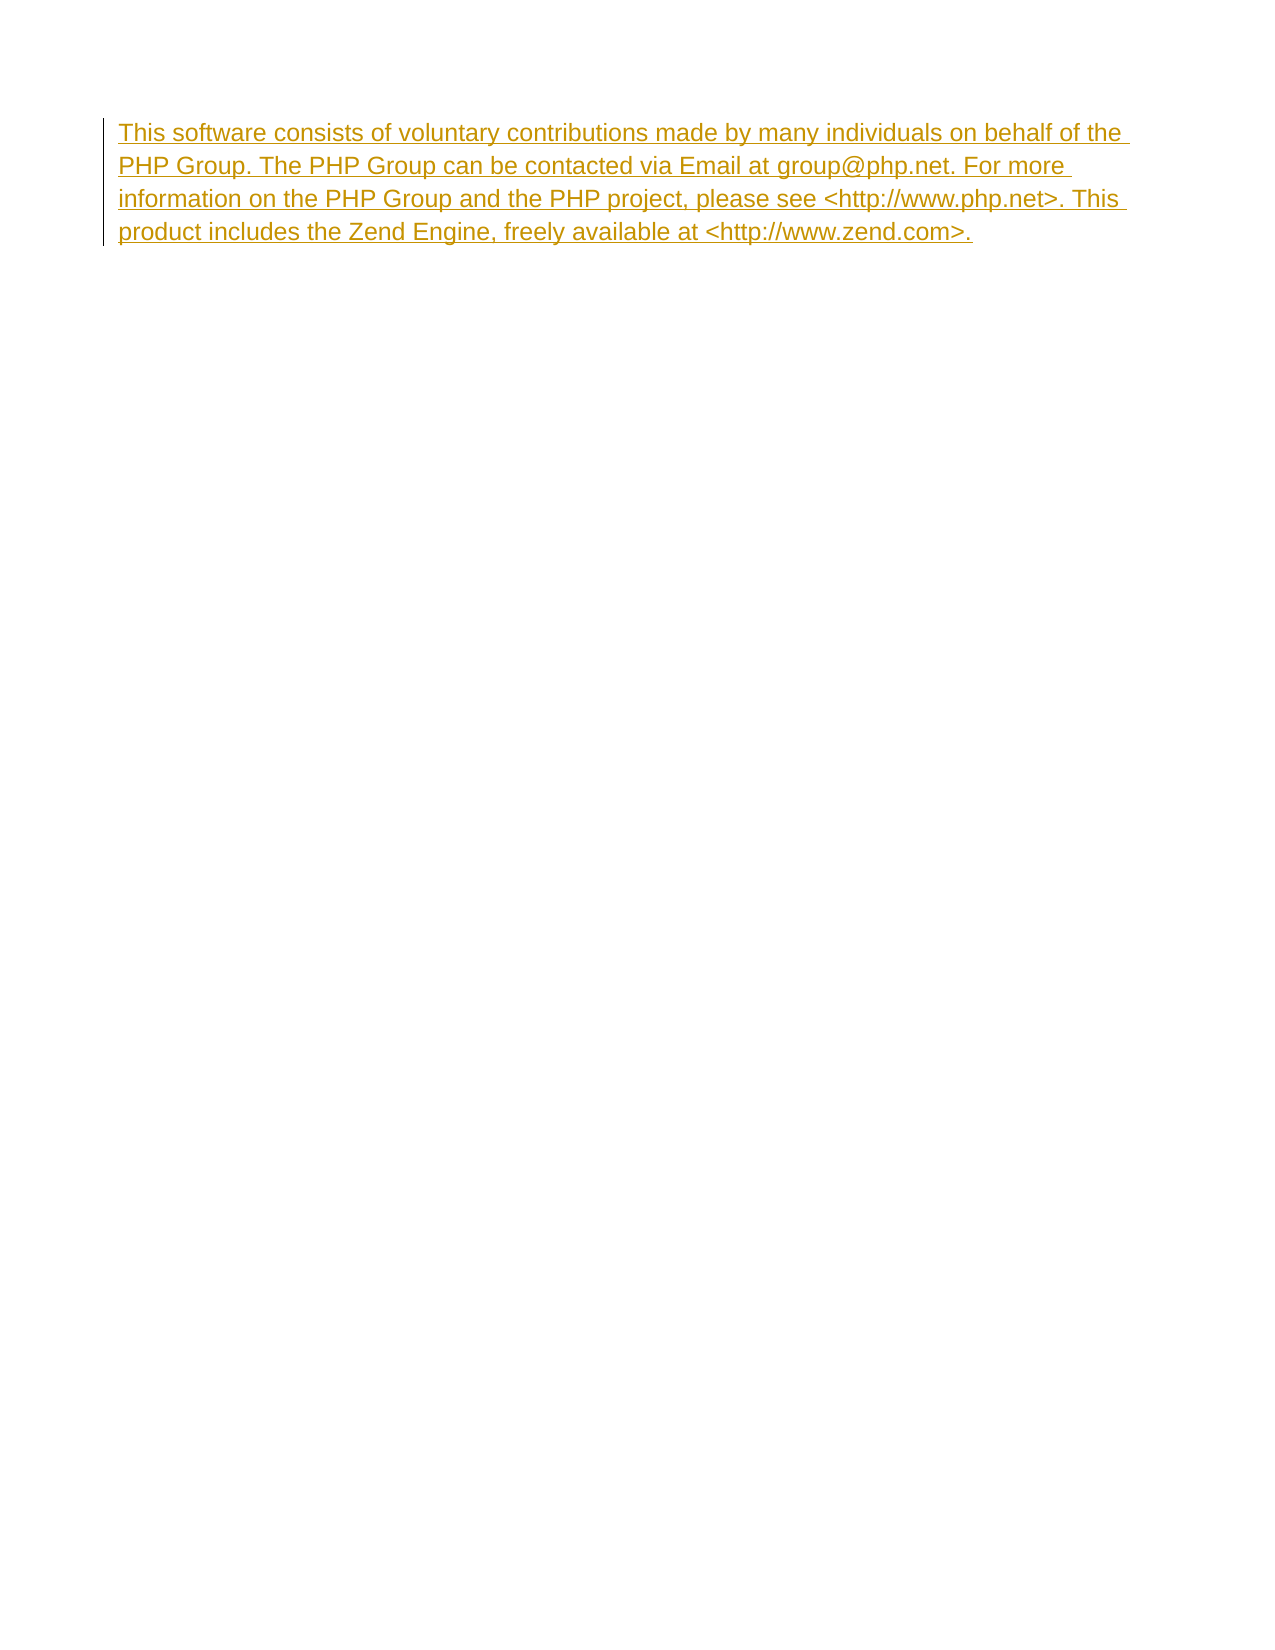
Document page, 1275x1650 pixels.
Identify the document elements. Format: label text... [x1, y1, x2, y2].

text This software consists of voluntary contributions made by many individuals on behalf of the PHP Group. The PHP Group can be contacted via Email at group@php.net. For more information on the PHP Group and the PHP project, please see <http://www.php.net>. This product includes the Zend Engine, freely available at <http://www.zend.com>. [118, 118, 1157, 246]
